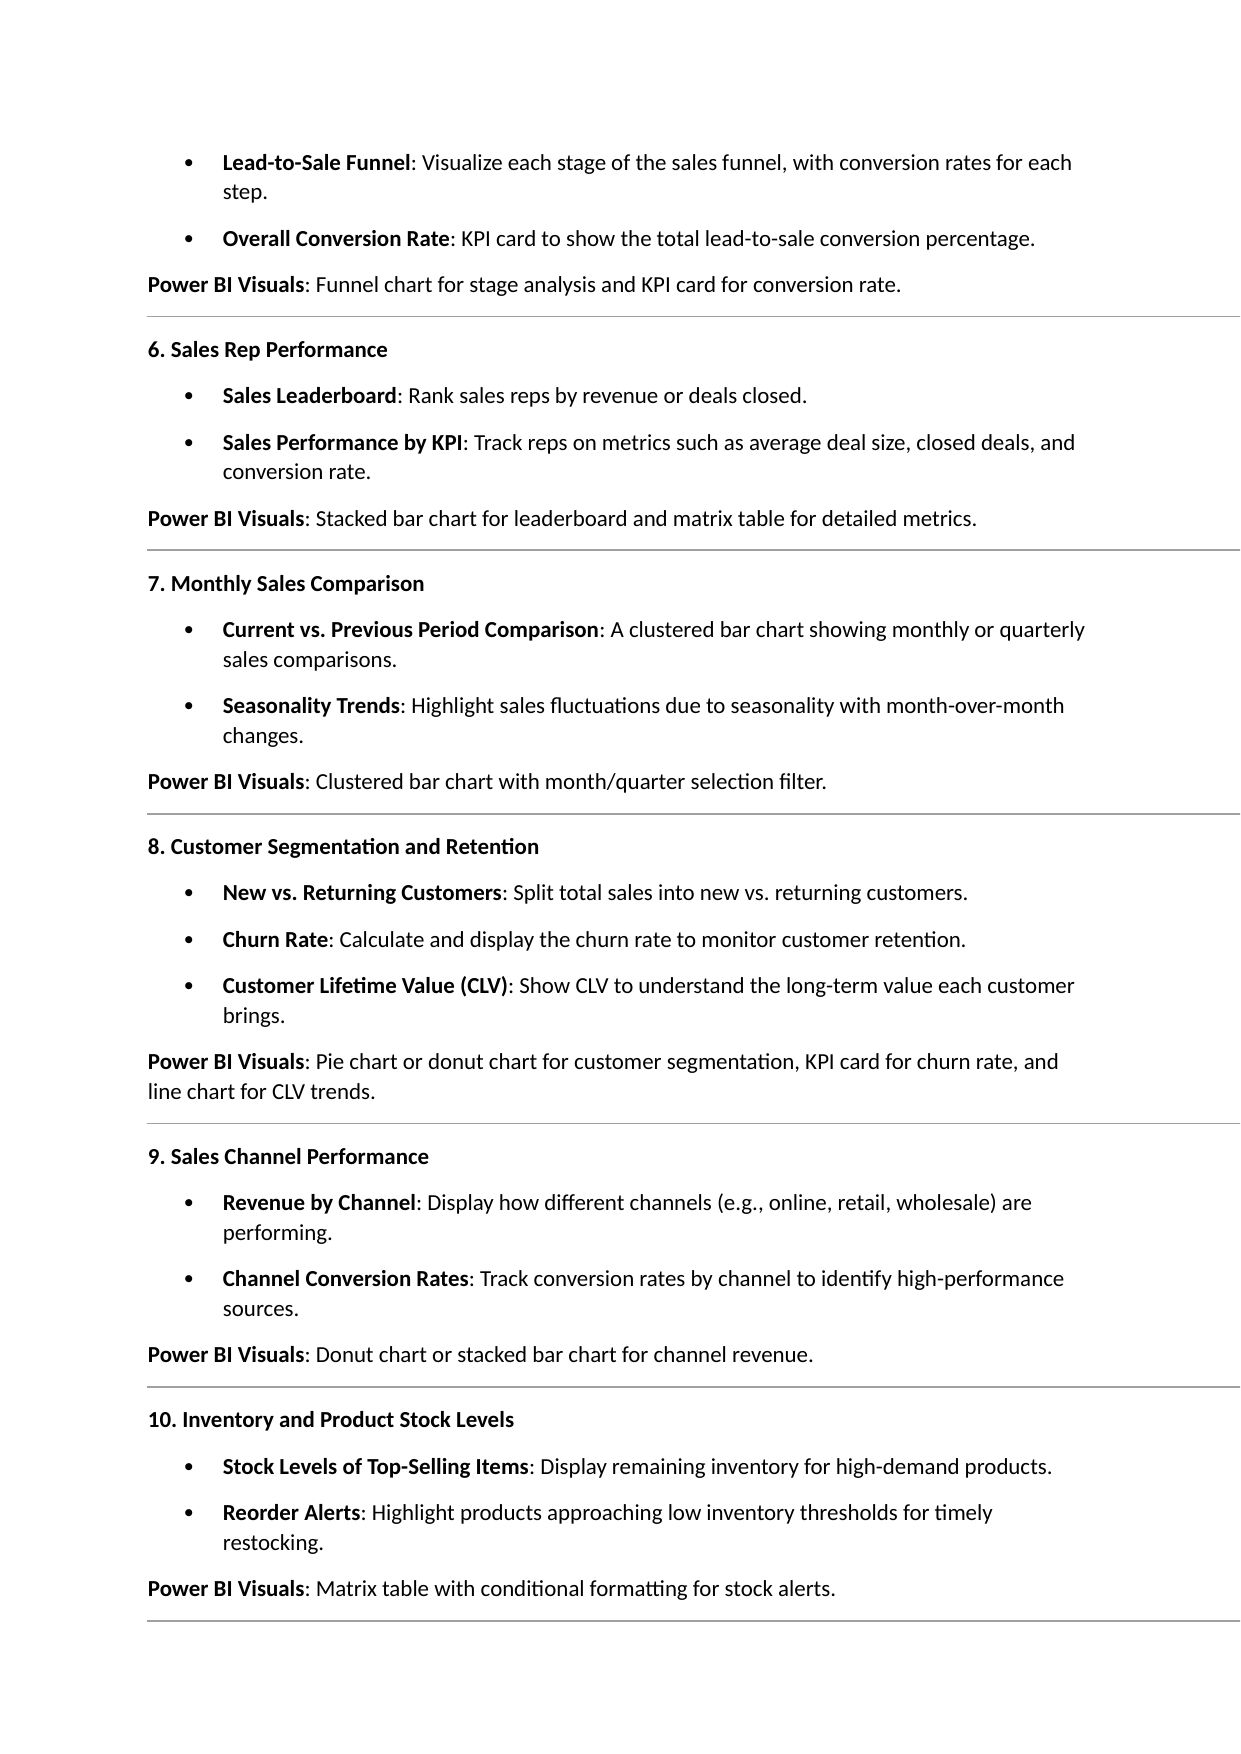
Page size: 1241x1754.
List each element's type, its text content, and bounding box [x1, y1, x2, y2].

list Stock Levels of Top-Selling Items: Display remaining inventory for high-demand products. [185, 1452, 1093, 1480]
list Channel Conversion Rates: Track conversion rates by channel to identify high-performance sources. [185, 1264, 1093, 1322]
text Power BI Visuals: Clustered bar chart with month/quarter selection filter. [148, 767, 1093, 795]
list Revenue by Channel: Display how different channels (e.g., online, retail, wholesale) are performing. [185, 1188, 1093, 1246]
text 9. Sales Channel Performance [148, 1142, 1093, 1170]
list Churn Rate: Calculate and display the churn rate to monitor customer retention. [185, 925, 1093, 953]
text 6. Sales Rep Performance [148, 335, 1093, 363]
list Overall Conversion Rate: KPI card to show the total lead-to-sale conversion percentage. [185, 224, 1093, 252]
list Reorder Alerts: Highlight products approaching low inventory thresholds for timely restocking. [185, 1498, 1093, 1556]
text Power BI Visuals: Funnel chart for stage analysis and KPI card for conversion rate. [148, 270, 1093, 298]
list Lead-to-Sale Funnel: Visualize each stage of the sales funnel, with conversion rates for each step. [185, 148, 1093, 205]
text 7. Monthly Sales Comparison [148, 569, 1093, 597]
list Current vs. Previous Period Comparison: A clustered bar chart showing monthly or quarterly sales comparisons. [185, 615, 1093, 673]
text Power BI Visuals: Pie chart or donut chart for customer segmentation, KPI card for churn rate, and line chart for CLV trends. [148, 1047, 1093, 1105]
list New vs. Returning Customers: Split total sales into new vs. returning customers. [185, 878, 1093, 907]
text Power BI Visuals: Donut chart or stacked bar chart for channel revenue. [148, 1340, 1093, 1368]
list Customer Lifetime Value (CLV): Show CLV to understand the long-term value each customer brings. [185, 971, 1093, 1029]
list Sales Performance by KPI: Track reps on metrics such as average deal size, closed deals, and conversion rate. [185, 428, 1093, 485]
text 10. Inventory and Product Stock Levels [148, 1405, 1093, 1433]
text 8. Customer Segmentation and Retention [148, 832, 1093, 860]
text Power BI Visuals: Stacked bar chart for leaderboard and matrix table for detailed metrics. [148, 504, 1093, 532]
list Seasonality Trends: Highlight sales fluctuations due to seasonality with month-over-month changes. [185, 691, 1093, 749]
list Sales Leaderboard: Rank sales reps by revenue or deals closed. [185, 381, 1093, 409]
text Power BI Visuals: Matrix table with conditional formatting for stock alerts. [148, 1574, 1093, 1602]
